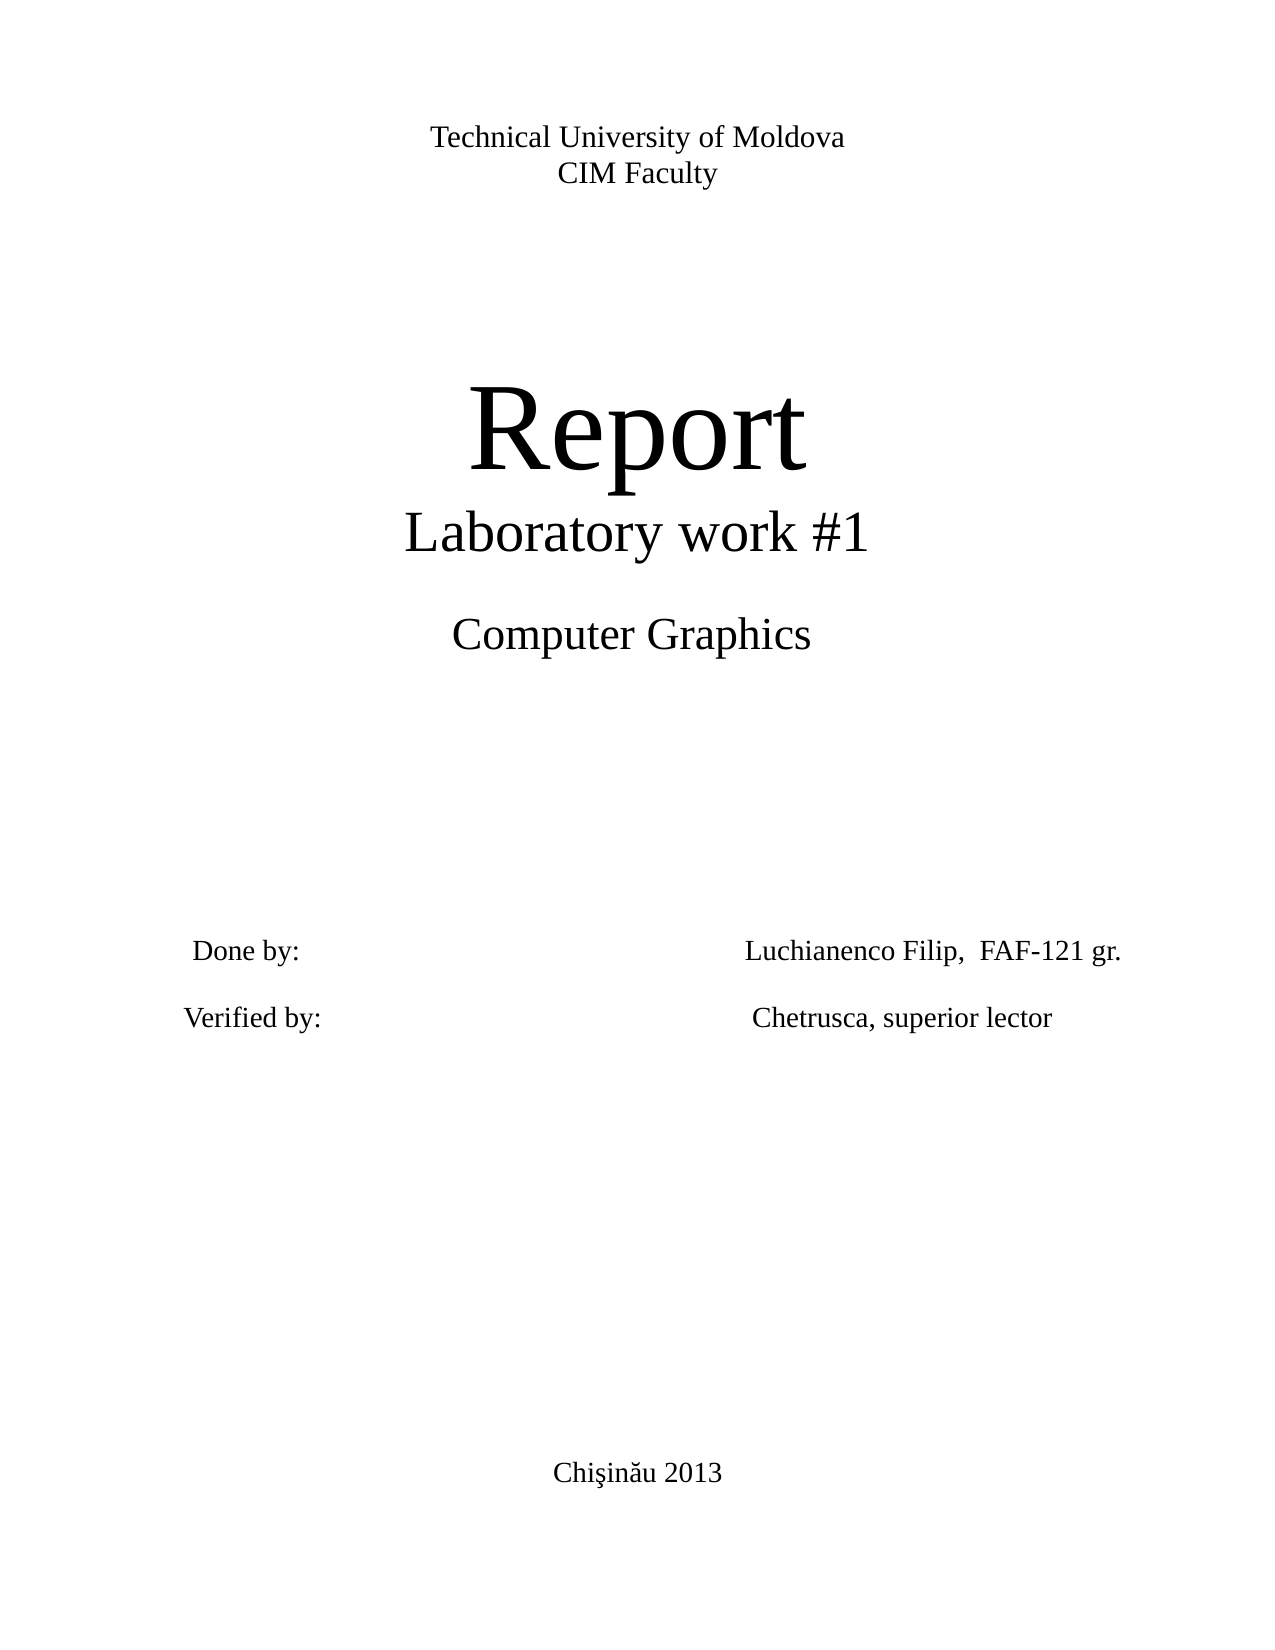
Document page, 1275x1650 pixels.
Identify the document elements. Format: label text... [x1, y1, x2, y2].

text Chişinău 2013 [118, 1455, 1157, 1488]
text Laboratory work #1 [118, 497, 1157, 564]
text CIM Faculty [118, 154, 1157, 190]
text Done by: Luchianenco Filip, FAF-121 gr. [118, 933, 1157, 966]
text Technical University of Moldova [118, 118, 1157, 154]
text Report [118, 353, 1157, 497]
text Verified by: Chetrusca, superior lector [118, 1000, 1157, 1033]
text Computer Graphics [118, 607, 1157, 659]
